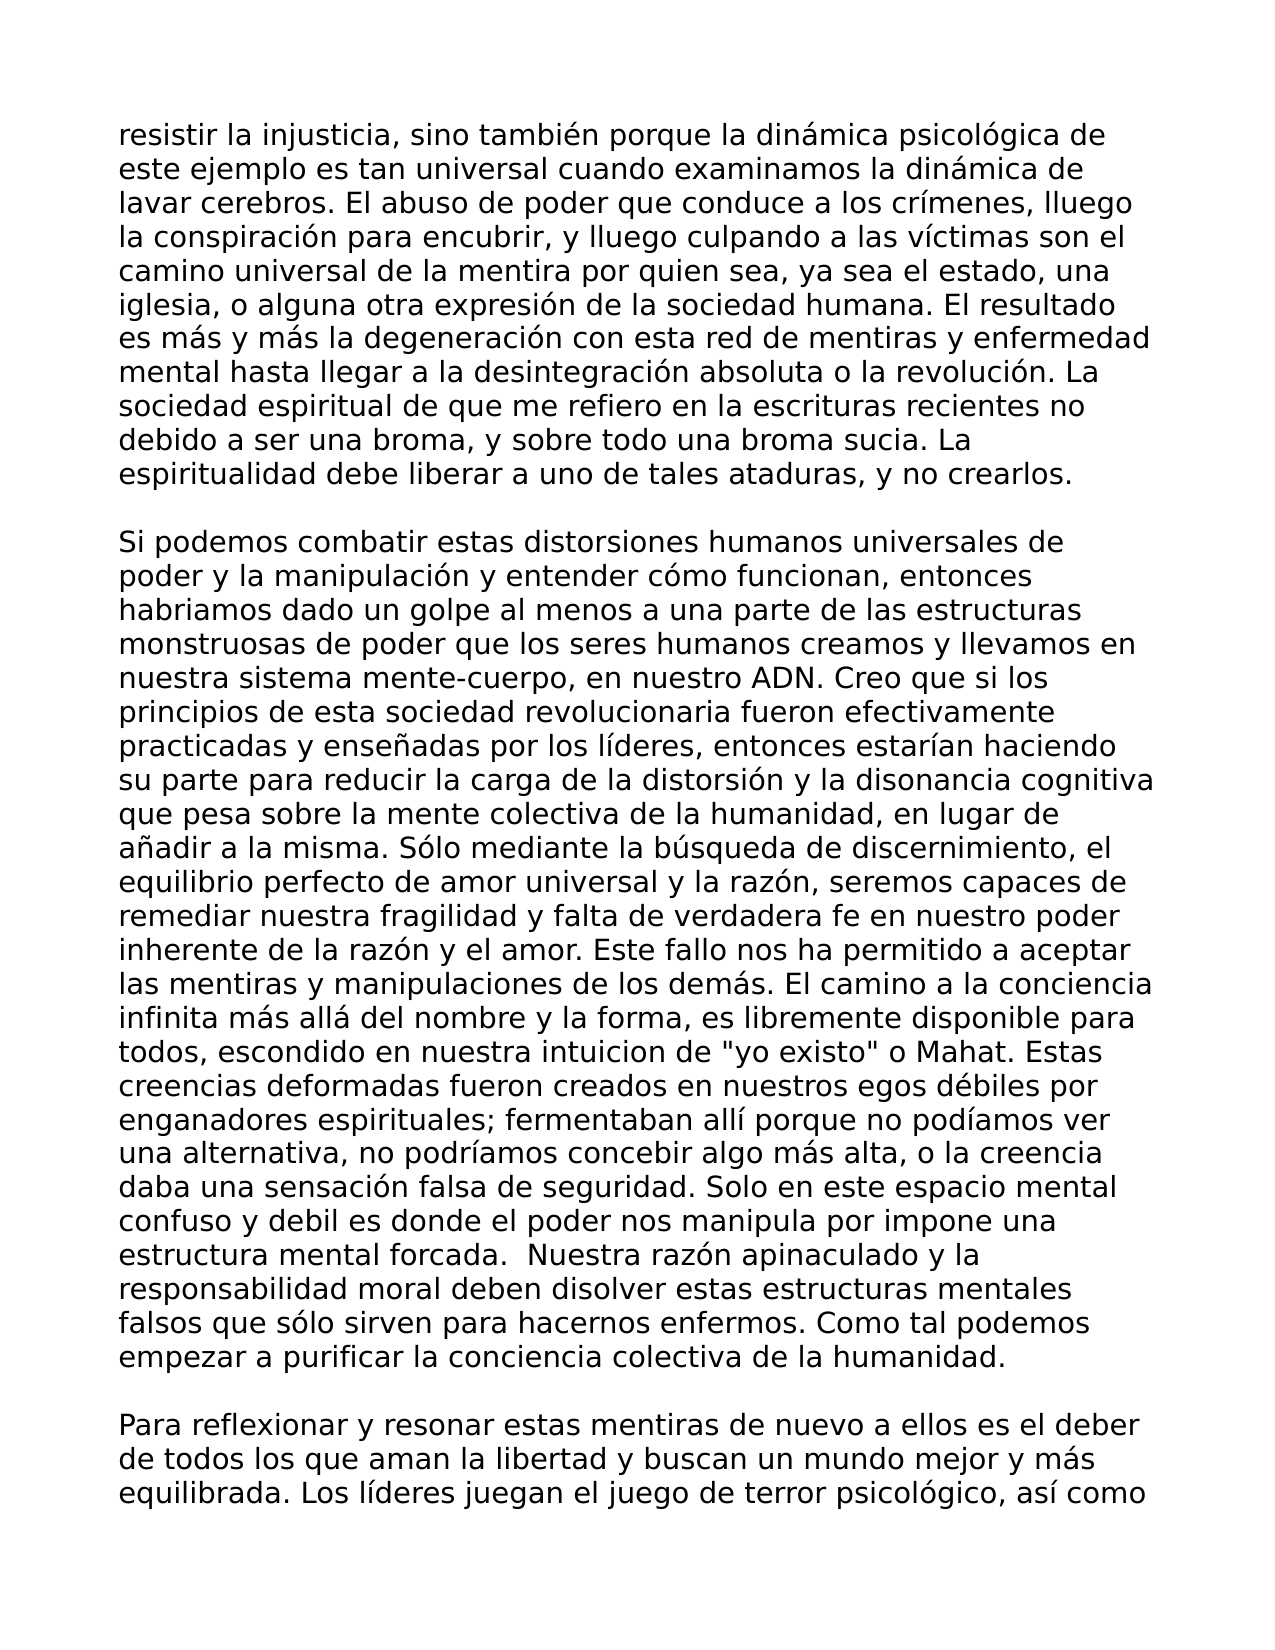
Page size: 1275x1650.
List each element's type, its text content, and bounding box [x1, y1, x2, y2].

text resistir la injusticia, sino también porque la dinámica psicológica de este ejemplo es tan universal cuando examinamos la dinámica de lavar cerebros. El abuso de poder que conduce a los crímenes, lluego la conspiración para encubrir, y lluego culpando a las víctimas son el camino universal de la mentira por quien sea, ya sea el estado, una iglesia, o alguna otra expresión de la sociedad humana. El resultado es más y más la degeneración con esta red de mentiras y enfermedad mental hasta llegar a la desintegración absoluta o la revolución. La sociedad espiritual de que me refiero en la escrituras recientes no debido a ser una broma, y ​​sobre todo una broma sucia. La espiritualidad debe liberar a uno de tales ataduras, y no crearlos. [118, 118, 1157, 492]
text Para reflexionar y resonar estas mentiras de nuevo a ellos es el deber de todos los que aman la libertad y buscan un mundo mejor y más equilibrada. Los líderes juegan el juego de terror psicológico, así como [118, 1408, 1157, 1510]
text Si podemos combatir estas distorsiones humanos universales de poder y la manipulación y entender cómo funcionan, entonces habriamos dado un golpe al menos a una parte de las estructuras monstruosas de poder que los seres humanos creamos y llevamos en nuestra sistema mente-cuerpo, en nuestro ADN. Creo que si los principios de esta sociedad revolucionaria fueron efectivamente practicadas y enseñadas por los líderes, entonces estarían haciendo su parte para reducir la carga de la distorsión y la disonancia cognitiva que pesa sobre la mente colectiva de la humanidad, en lugar de añadir a la misma. Sólo mediante la búsqueda de discernimiento, el equilibrio perfecto de amor universal y la razón, seremos capaces de remediar nuestra fragilidad y falta de verdadera fe en nuestro poder inherente de la razón y el amor. Este fallo nos ha permitido a aceptar las mentiras y manipulaciones de los demás. El camino a la conciencia infinita más allá del nombre y la forma, es libremente disponible para todos, escondido en nuestra intuicion de "yo existo" o Mahat. Estas creencias deformadas fueron creados en nuestros egos débiles por enganadores espirituales; fermentaban allí porque no podíamos ver una alternativa, no podríamos concebir algo más alta, o la creencia daba una sensación falsa de seguridad. Solo en este espacio mental confuso y debil es donde el poder nos manipula por impone una estructura mental forcada. Nuestra razón apinaculado y la responsabilidad moral deben disolver estas estructuras mentales falsos que sólo sirven para hacernos enfermos. Como tal podemos empezar a purificar la conciencia colectiva de la humanidad. [118, 526, 1157, 1374]
